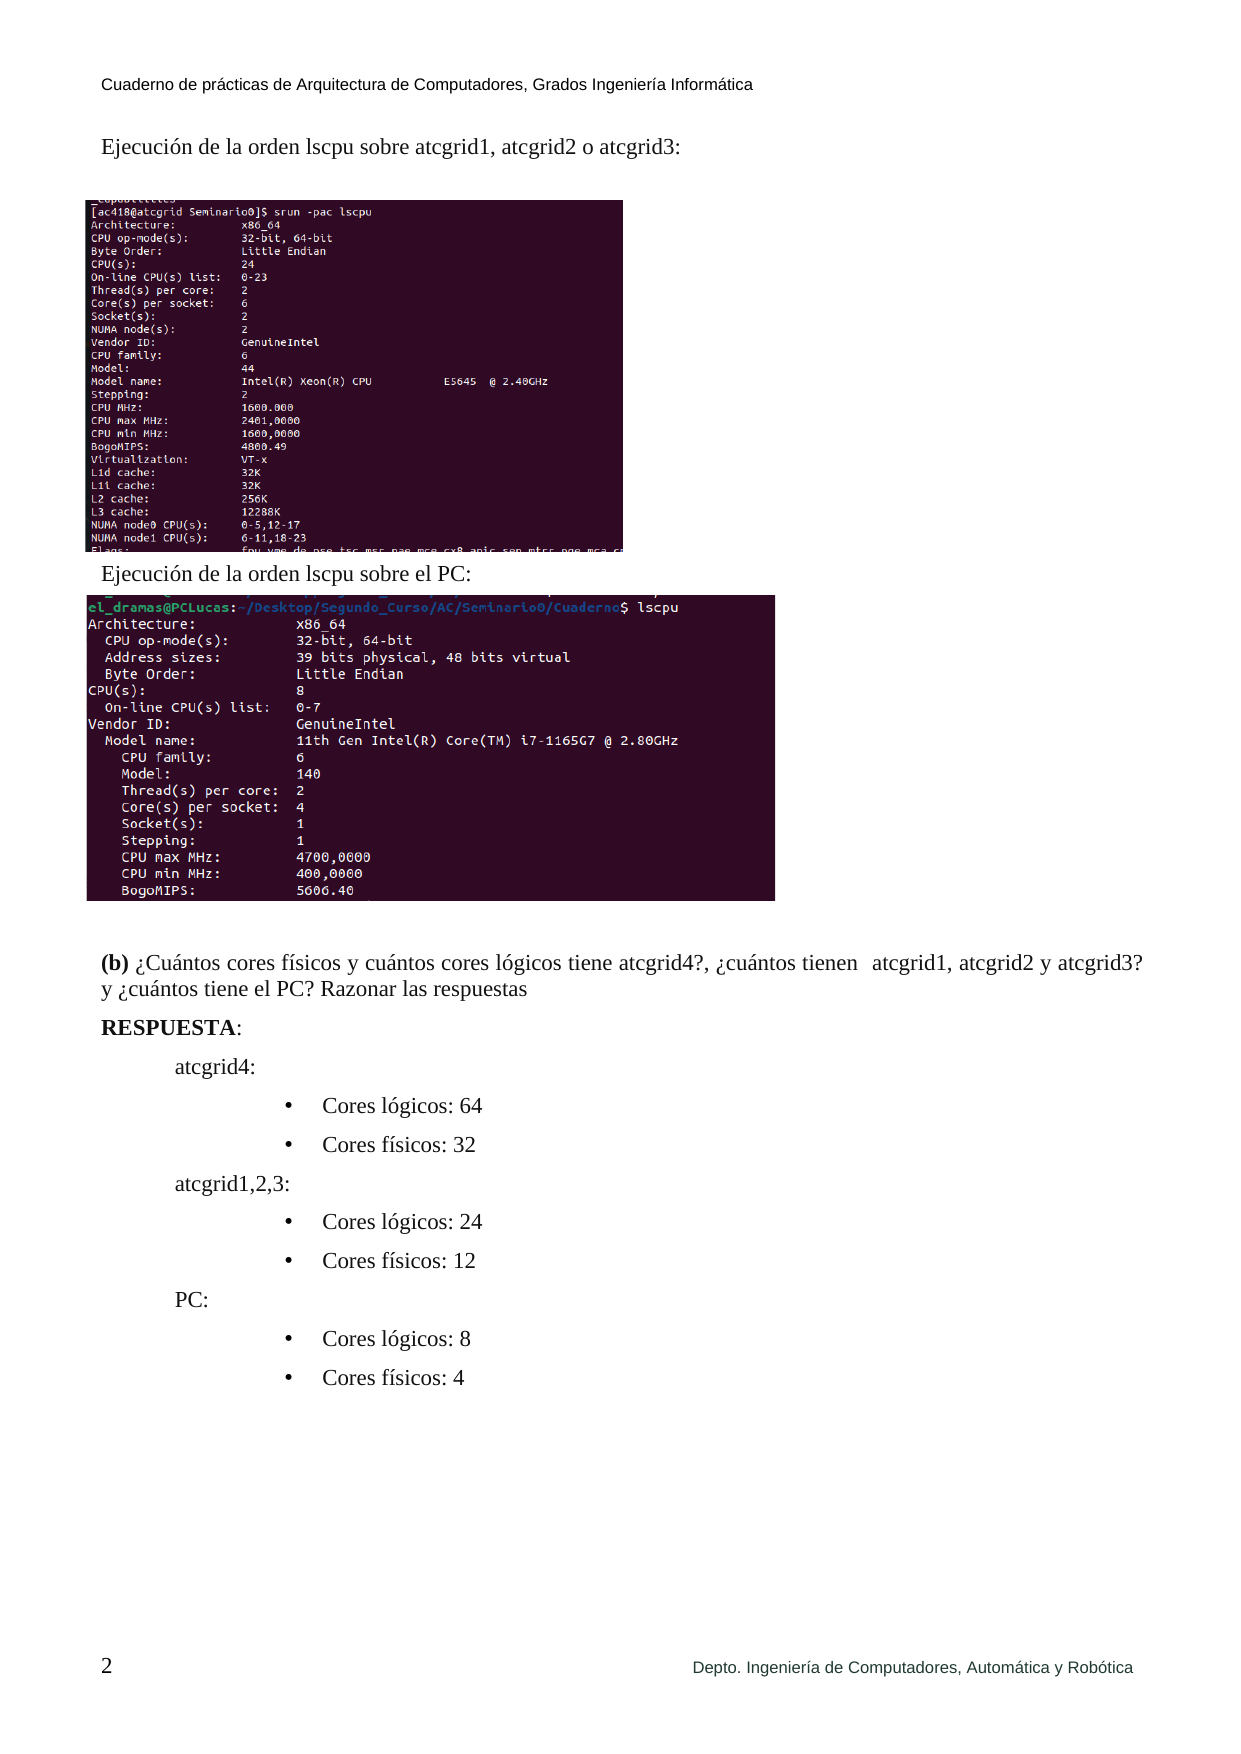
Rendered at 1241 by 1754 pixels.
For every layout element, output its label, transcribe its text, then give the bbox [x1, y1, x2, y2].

list RESPUESTA: [101, 1014, 1143, 1041]
list Ejecución de la orden lscpu sobre el PC: [101, 560, 1143, 587]
list PC: [174, 1286, 1143, 1312]
list Cores lógicos: 24 [284, 1208, 1143, 1235]
list Cores físicos: 4 [284, 1364, 1143, 1390]
list Ejecución de la orden lscpu sobre atcgrid1, atcgrid2 o atcgrid3: [101, 133, 1143, 159]
picture [86, 595, 775, 901]
list Cores lógicos: 8 [284, 1325, 1143, 1351]
text (b) ¿Cuántos cores físicos y cuántos cores lógicos tiene atcgrid4?, ¿cuántos tienen atcgrid1, atcgrid2 y atcgrid3? y ¿cuántos tiene el PC? Razonar las respuestas [101, 949, 1143, 1002]
picture [85, 200, 623, 552]
list Cores lógicos: 64 [284, 1092, 1143, 1118]
list atcgrid4: [174, 1053, 1143, 1079]
list Cores físicos: 32 [284, 1131, 1143, 1157]
list atcgrid1,2,3: [174, 1169, 1143, 1196]
list Cores físicos: 12 [284, 1247, 1143, 1274]
